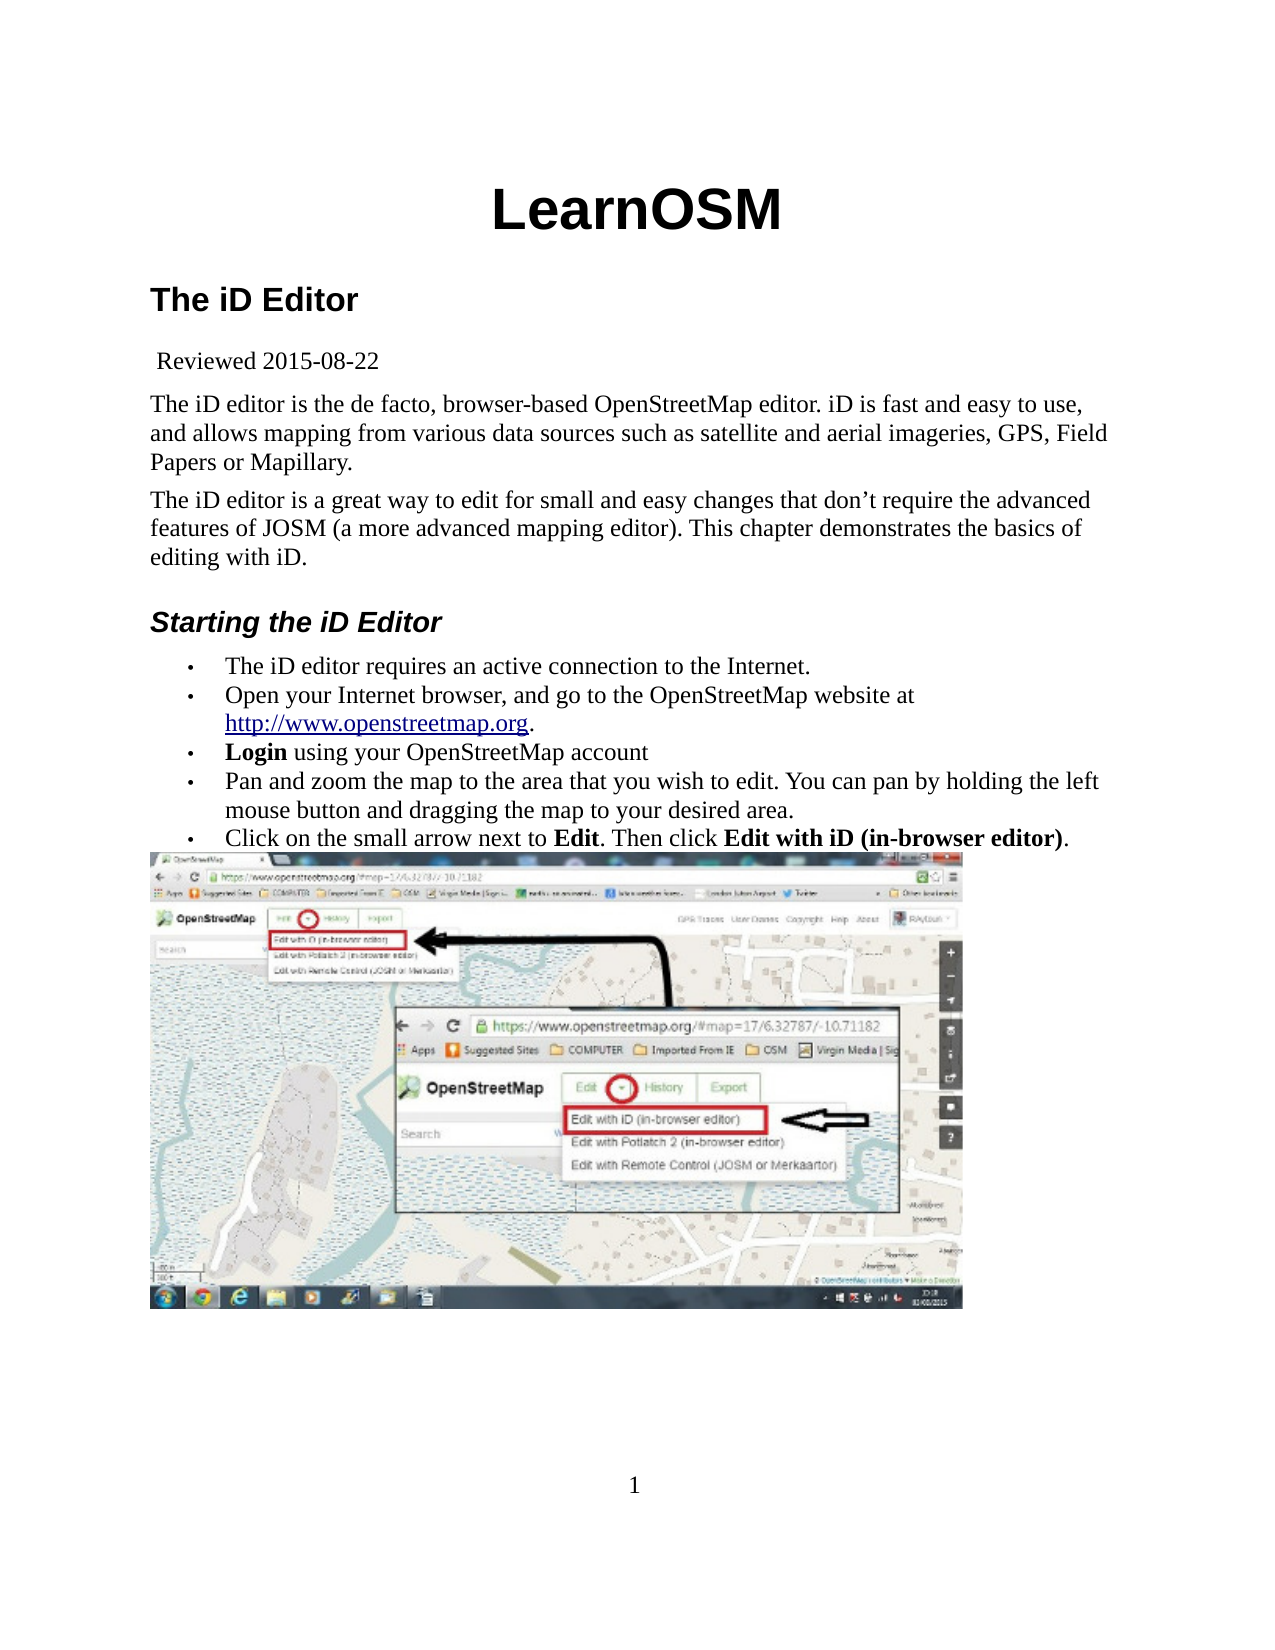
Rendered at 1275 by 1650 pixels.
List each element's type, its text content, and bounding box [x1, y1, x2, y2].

picture [150, 852, 963, 1309]
list Click on the small arrow next to Edit. Then click Edit with iD (in-browser editor). [187, 823, 1125, 852]
title LearnOSM [150, 175, 1125, 242]
list The iD editor requires an active connection to the Internet. [187, 651, 1125, 680]
list Login using your OpenStreetMap account [187, 737, 1125, 766]
subtitle Starting the iD Editor [150, 605, 1125, 638]
list Pan and zoom the map to the area that you wish to edit. You can pan by holding the left mouse button and dragging the map to your desired area. [187, 766, 1125, 823]
text The iD editor is a great way to edit for small and easy changes that don’t require the advanced features of JOSM (a more advanced mapping editor). This chapter demonstrates the basics of editing with iD. [150, 485, 1125, 571]
subtitle The iD Editor [150, 279, 1125, 318]
list Open your Internet browser, and go to the OpenStreetMap website at http://www.openstreetmap.org. [187, 680, 1125, 737]
text Reviewed 2015-08-22 [150, 346, 1125, 374]
text The iD editor is the de facto, browser-based OpenStreetMap editor. iD is fast and easy to use, and allows mapping from various data sources such as satellite and aerial imageries, GPS, Field Papers or Mapillary. [150, 389, 1125, 476]
